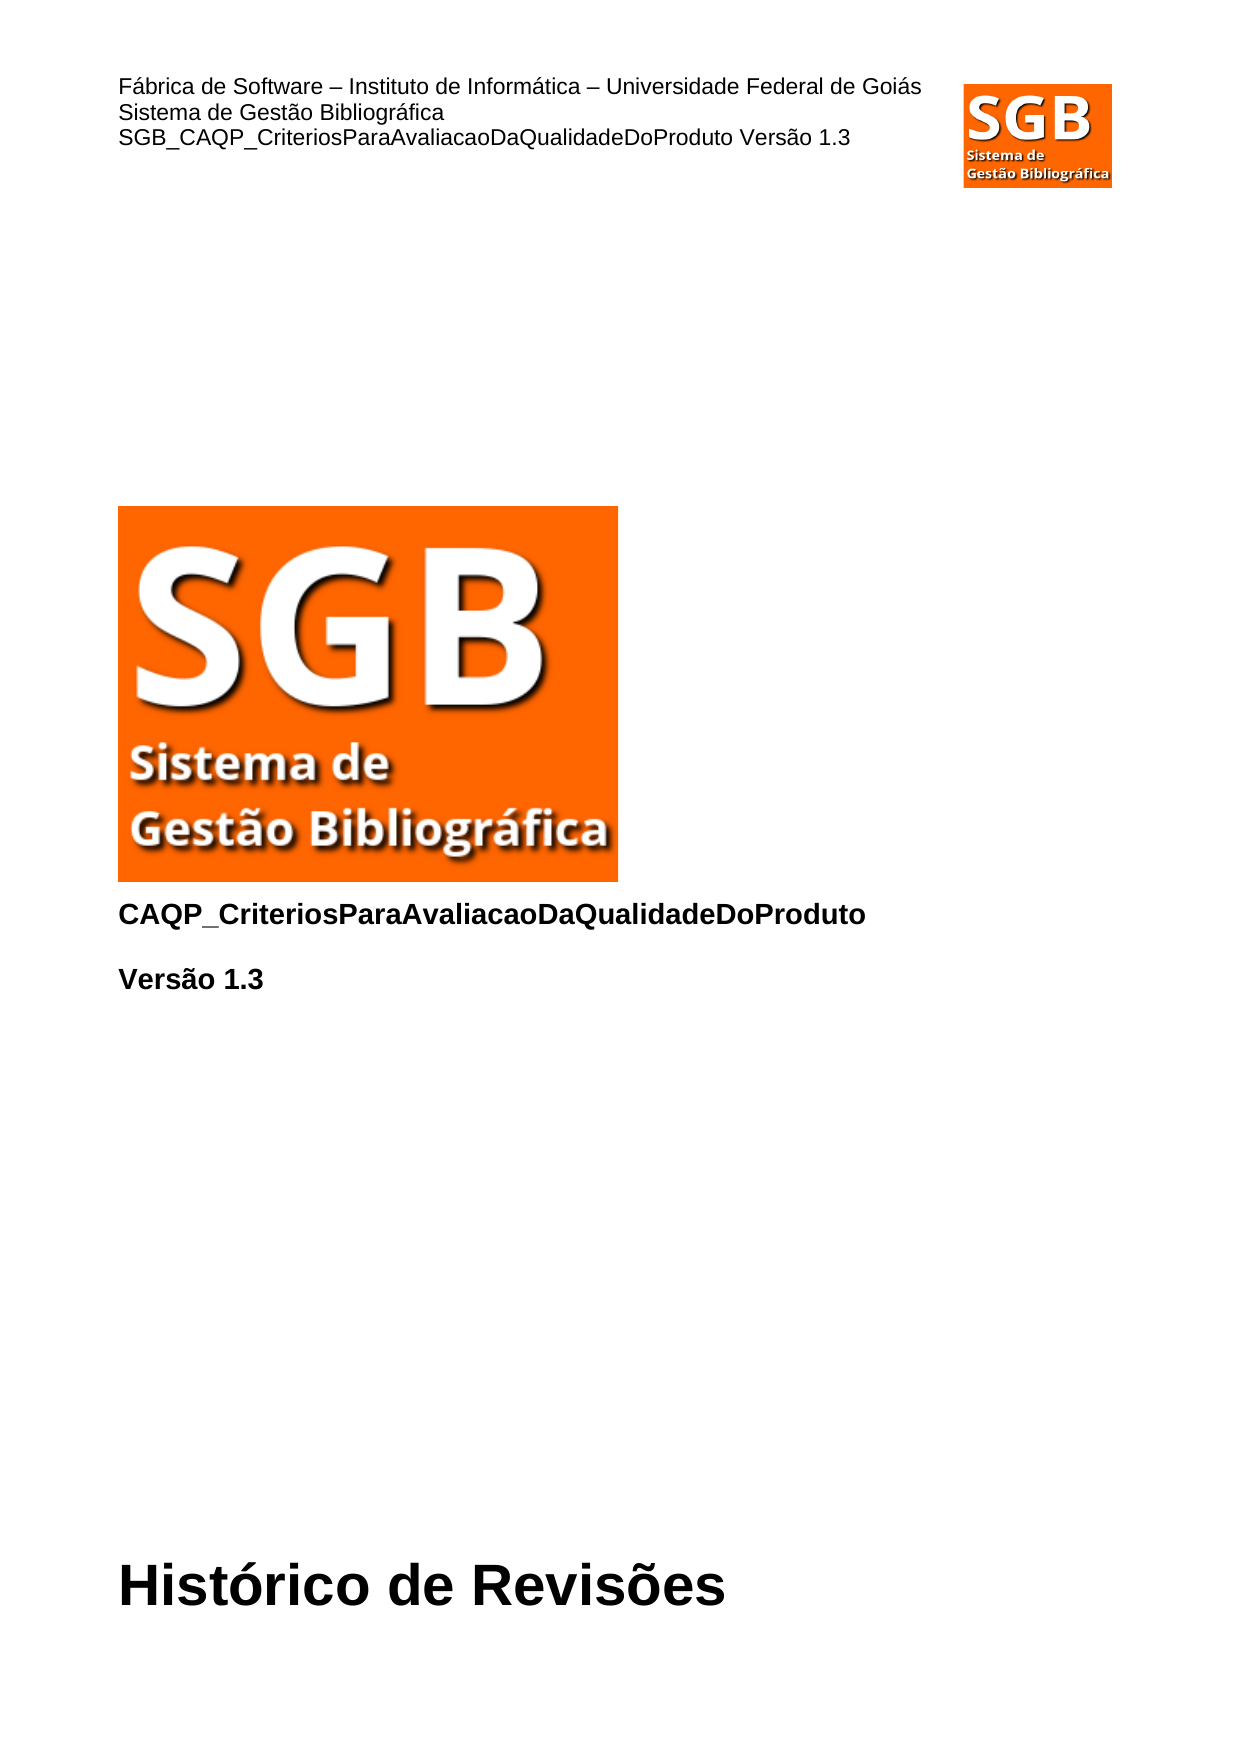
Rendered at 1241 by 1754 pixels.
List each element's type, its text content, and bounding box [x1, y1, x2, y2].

picture [963, 84, 1112, 188]
picture [118, 506, 619, 882]
text CAQP_CriteriosParaAvaliacaoDaQualidadeDoProduto [118, 856, 1092, 930]
text Versão 1.3 [118, 963, 1092, 996]
text Histórico de Revisões [118, 1553, 1092, 1618]
